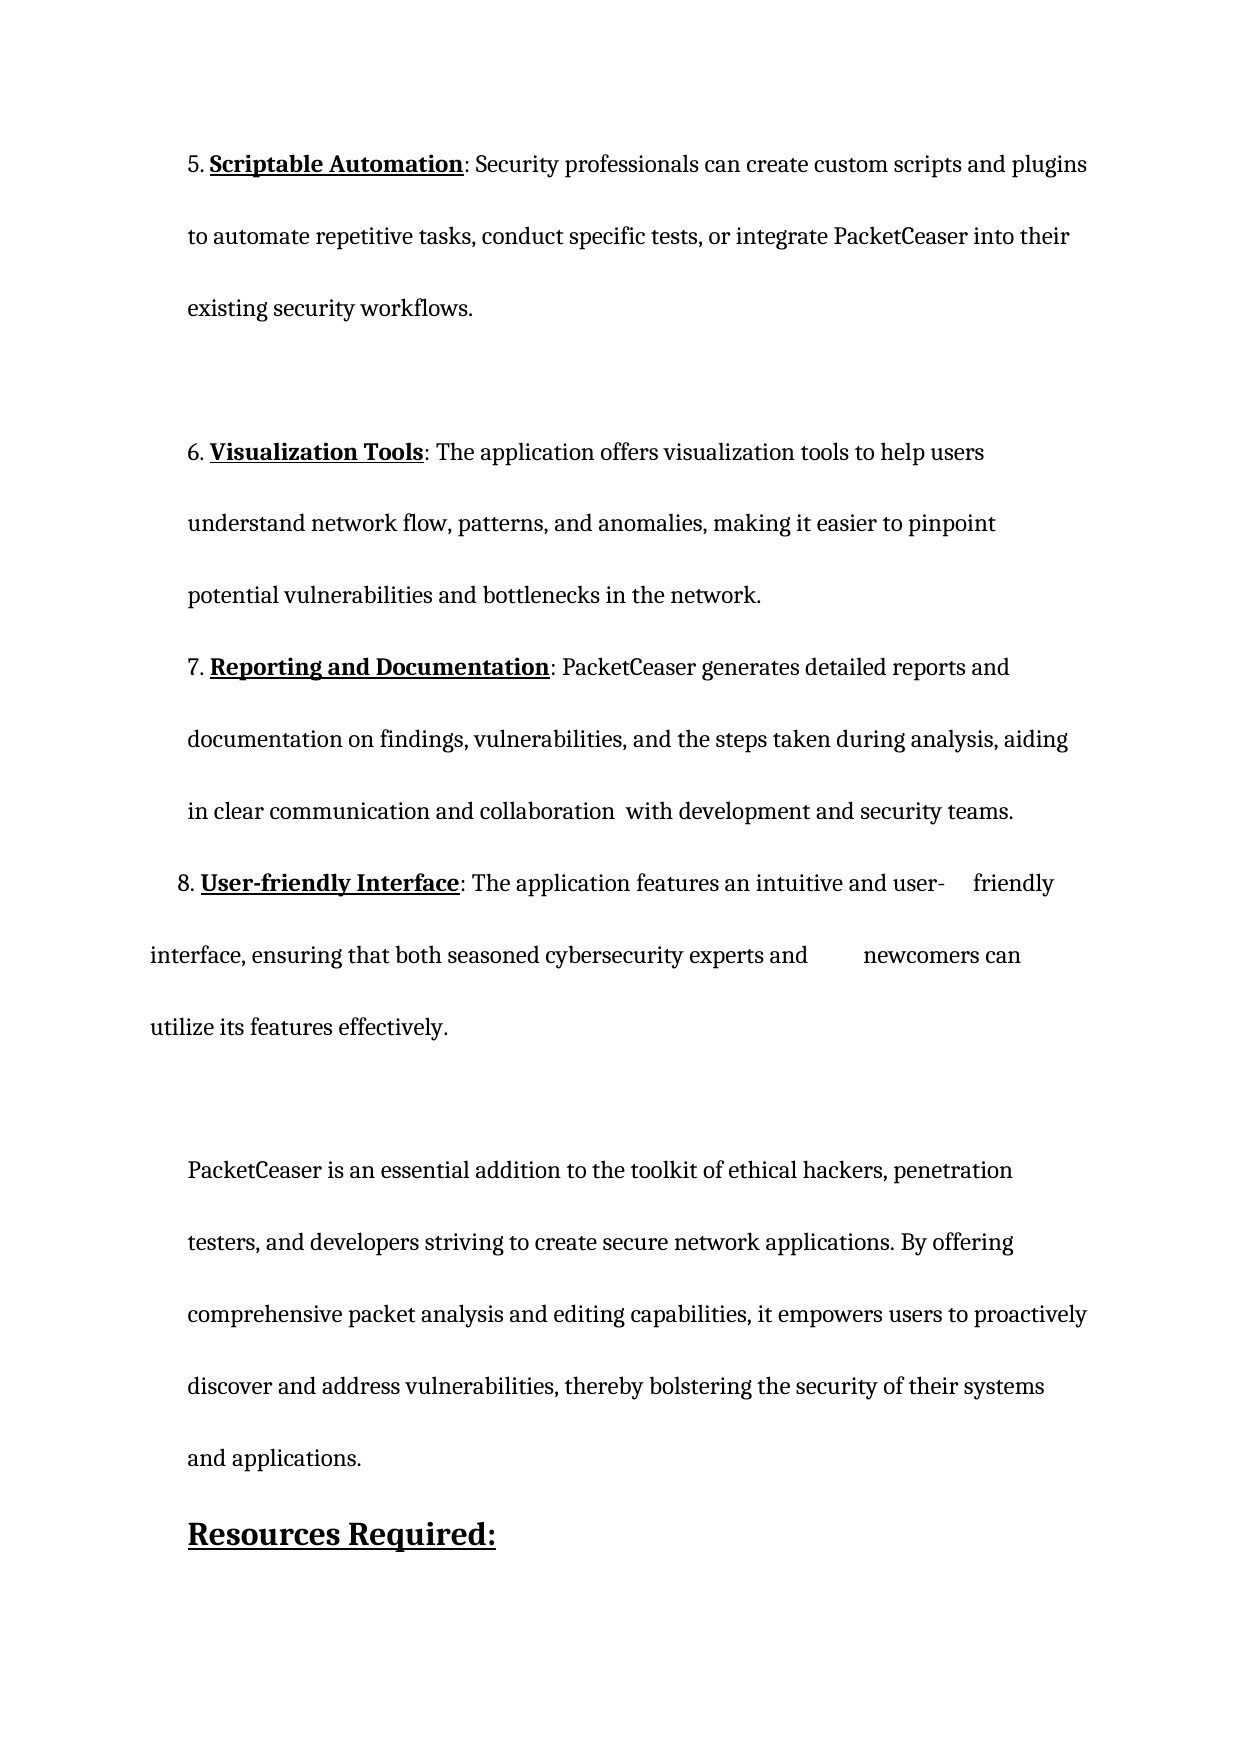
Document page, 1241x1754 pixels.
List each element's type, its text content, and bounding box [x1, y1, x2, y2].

text 5. Scriptable Automation: Security professionals can create custom scripts and plugins to automate repetitive tasks, conduct specific tests, or integrate PacketCeaser into their existing security workflows. [187, 150, 1090, 322]
text PacketCeaser is an essential addition to the toolkit of ethical hackers, penetration testers, and developers striving to create secure network applications. By offering comprehensive packet analysis and editing capabilities, it empowers users to proactively discover and address vulnerabilities, thereby bolstering the security of their systems and applications. [187, 1156, 1090, 1472]
text 6. Visualization Tools: The application offers visualization tools to help users understand network flow, patterns, and anomalies, making it easier to pinpoint potential vulnerabilities and bottlenecks in the network. [187, 437, 1090, 610]
text 7. Reporting and Documentation: PacketCeaser generates detailed reports and documentation on findings, vulnerabilities, and the steps taken during analysis, aiding in clear communication and collaboration with development and security teams. [187, 653, 1090, 826]
text 8. User-friendly Interface: The application features an intuitive and user- friendly interface, ensuring that both seasoned cybersecurity experts and newcomers can utilize its features effectively. [150, 869, 1090, 1041]
text Resources Required: [187, 1516, 1090, 1554]
